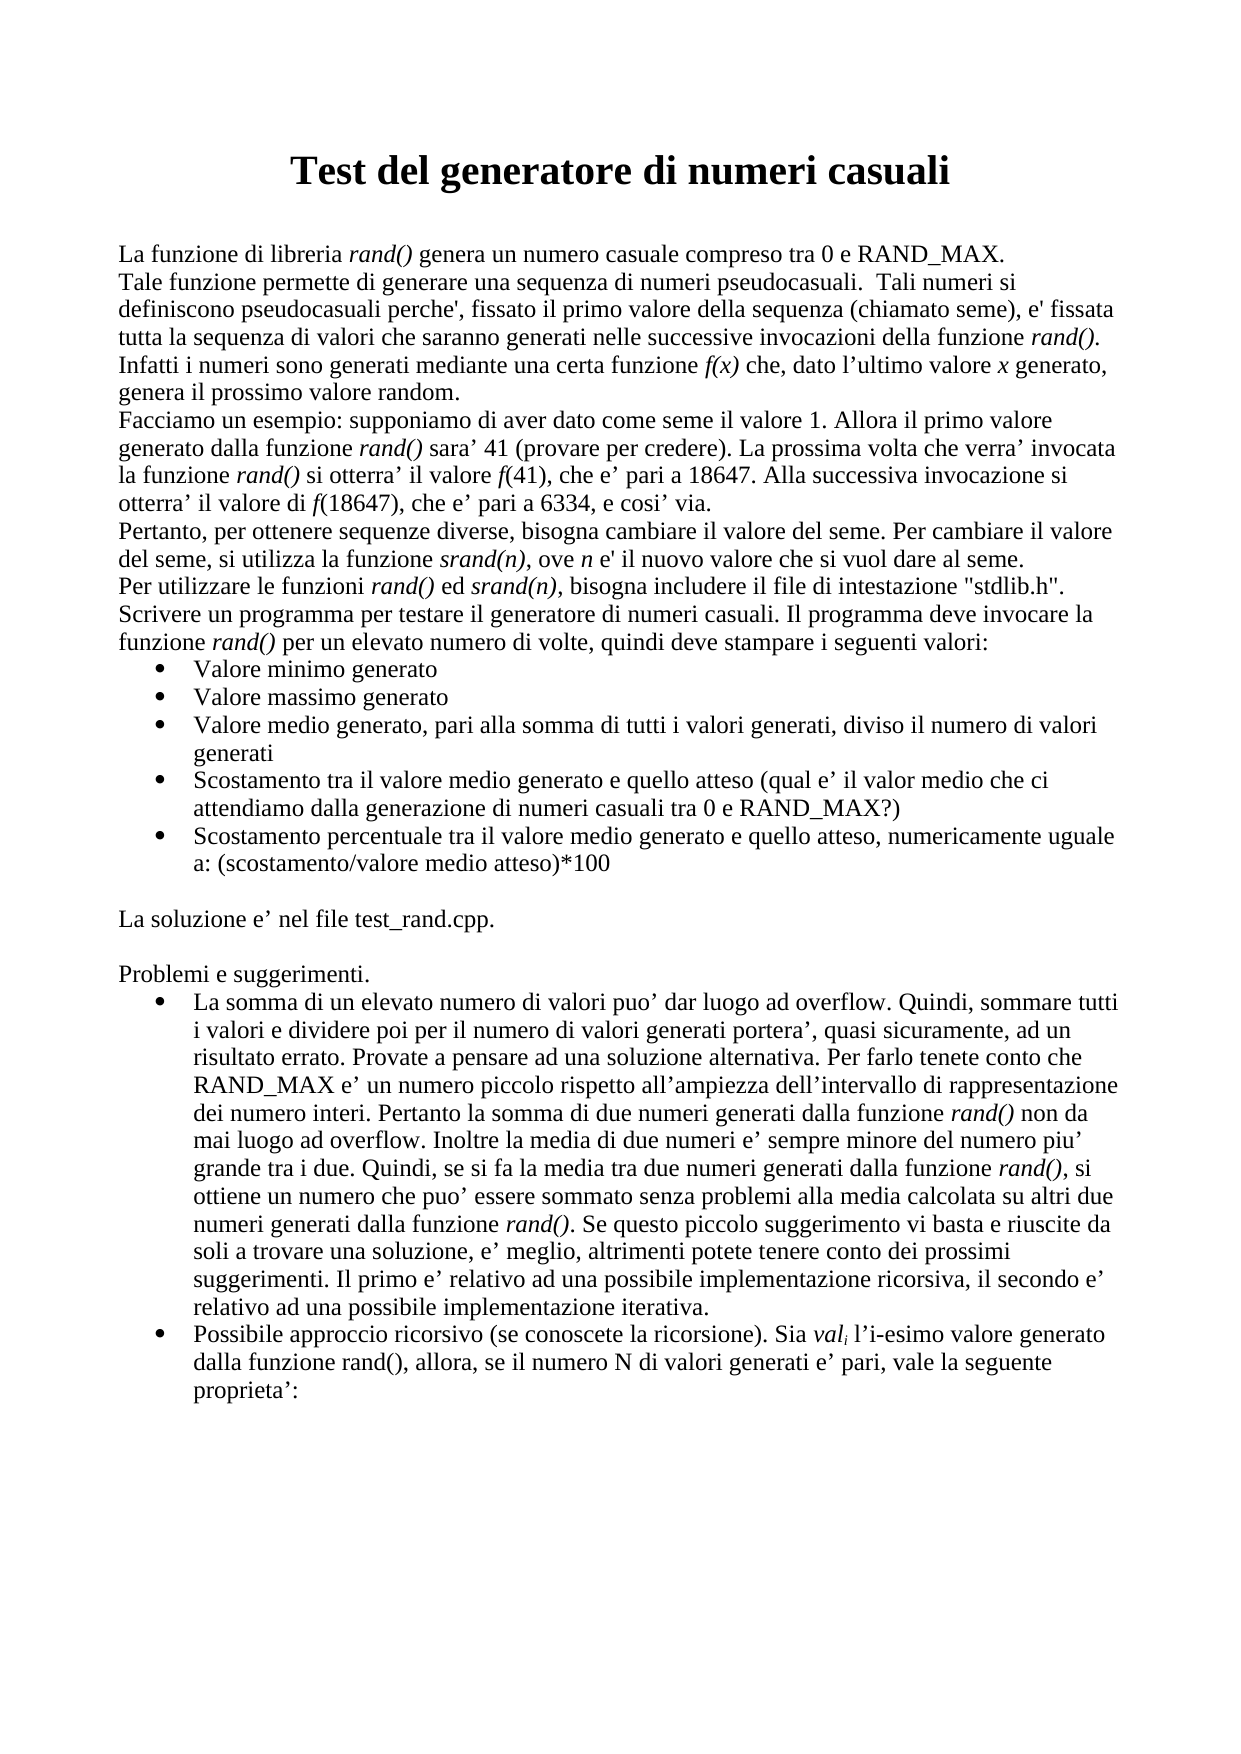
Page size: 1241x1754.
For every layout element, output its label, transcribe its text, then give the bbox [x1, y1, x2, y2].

text Pertanto, per ottenere sequenze diverse, bisogna cambiare il valore del seme. Per cambiare il valore del seme, si utilizza la funzione srand(n), ove n e' il nuovo valore che si vuol dare al seme. [118, 517, 1122, 572]
list La somma di un elevato numero di valori puo’ dar luogo ad overflow. Quindi, sommare tutti i valori e dividere poi per il numero di valori generati portera’, quasi sicuramente, ad un risultato errato. Provate a pensare ad una soluzione alternativa. Per farlo tenete conto che RAND_MAX e’ un numero piccolo rispetto all’ampiezza dell’intervallo di rappresentazione dei numero interi. Pertanto la somma di due numeri generati dalla funzione rand() non da mai luogo ad overflow. Inoltre la media di due numeri e’ sempre minore del numero piu’ grande tra i due. Quindi, se si fa la media tra due numeri generati dalla funzione rand(), si ottiene un numero che puo’ essere sommato senza problemi alla media calcolata su altri due numeri generati dalla funzione rand(). Se questo piccolo suggerimento vi basta e riuscite da soli a trovare una soluzione, e’ meglio, altrimenti potete tenere conto dei prossimi suggerimenti. Il primo e’ relativo ad una possibile implementazione ricorsiva, il secondo e’ relativo ad una possibile implementazione iterativa. [156, 988, 1122, 1321]
text Infatti i numeri sono generati mediante una certa funzione f(x) che, dato l’ultimo valore x generato, genera il prossimo valore random. [118, 351, 1122, 406]
title Test del generatore di numeri casuali [118, 148, 1122, 194]
text Per utilizzare le funzioni rand() ed srand(n), bisogna includere il file di intestazione "stdlib.h". [118, 572, 1122, 600]
list Scostamento tra il valore medio generato e quello atteso (qual e’ il valor medio che ci attendiamo dalla generazione di numeri casuali tra 0 e RAND_MAX?) [156, 766, 1122, 822]
text La funzione di libreria rand() genera un numero casuale compreso tra 0 e RAND_MAX. [118, 240, 1122, 268]
list Possibile approccio ricorsivo (se conoscete la ricorsione). Sia vali l’i-esimo valore generato dalla funzione rand(), allora, se il numero N di valori generati e’ pari, vale la seguente proprieta’: [156, 1321, 1122, 1404]
list Scostamento percentuale tra il valore medio generato e quello atteso, numericamente uguale a: (scostamento/valore medio atteso)*100 [156, 822, 1122, 877]
list Valore medio generato, pari alla somma di tutti i valori generati, diviso il numero di valori generati [156, 711, 1122, 766]
text Problemi e suggerimenti. [118, 960, 1122, 988]
text La soluzione e’ nel file test_rand.cpp. [118, 905, 1122, 933]
list Valore minimo generato [156, 656, 1122, 683]
text Scrivere un programma per testare il generatore di numeri casuali. Il programma deve invocare la funzione rand() per un elevato numero di volte, quindi deve stampare i seguenti valori: [118, 600, 1122, 656]
list Valore massimo generato [156, 683, 1122, 711]
text Tale funzione permette di generare una sequenza di numeri pseudocasuali. Tali numeri si definiscono pseudocasuali perche', fissato il primo valore della sequenza (chiamato seme), e' fissata tutta la sequenza di valori che saranno generati nelle successive invocazioni della funzione rand(). [118, 268, 1122, 351]
text Facciamo un esempio: supponiamo di aver dato come seme il valore 1. Allora il primo valore generato dalla funzione rand() sara’ 41 (provare per credere). La prossima volta che verra’ invocata la funzione rand() si otterra’ il valore f(41), che e’ pari a 18647. Alla successiva invocazione si otterra’ il valore di f(18647), che e’ pari a 6334, e cosi’ via. [118, 406, 1122, 517]
